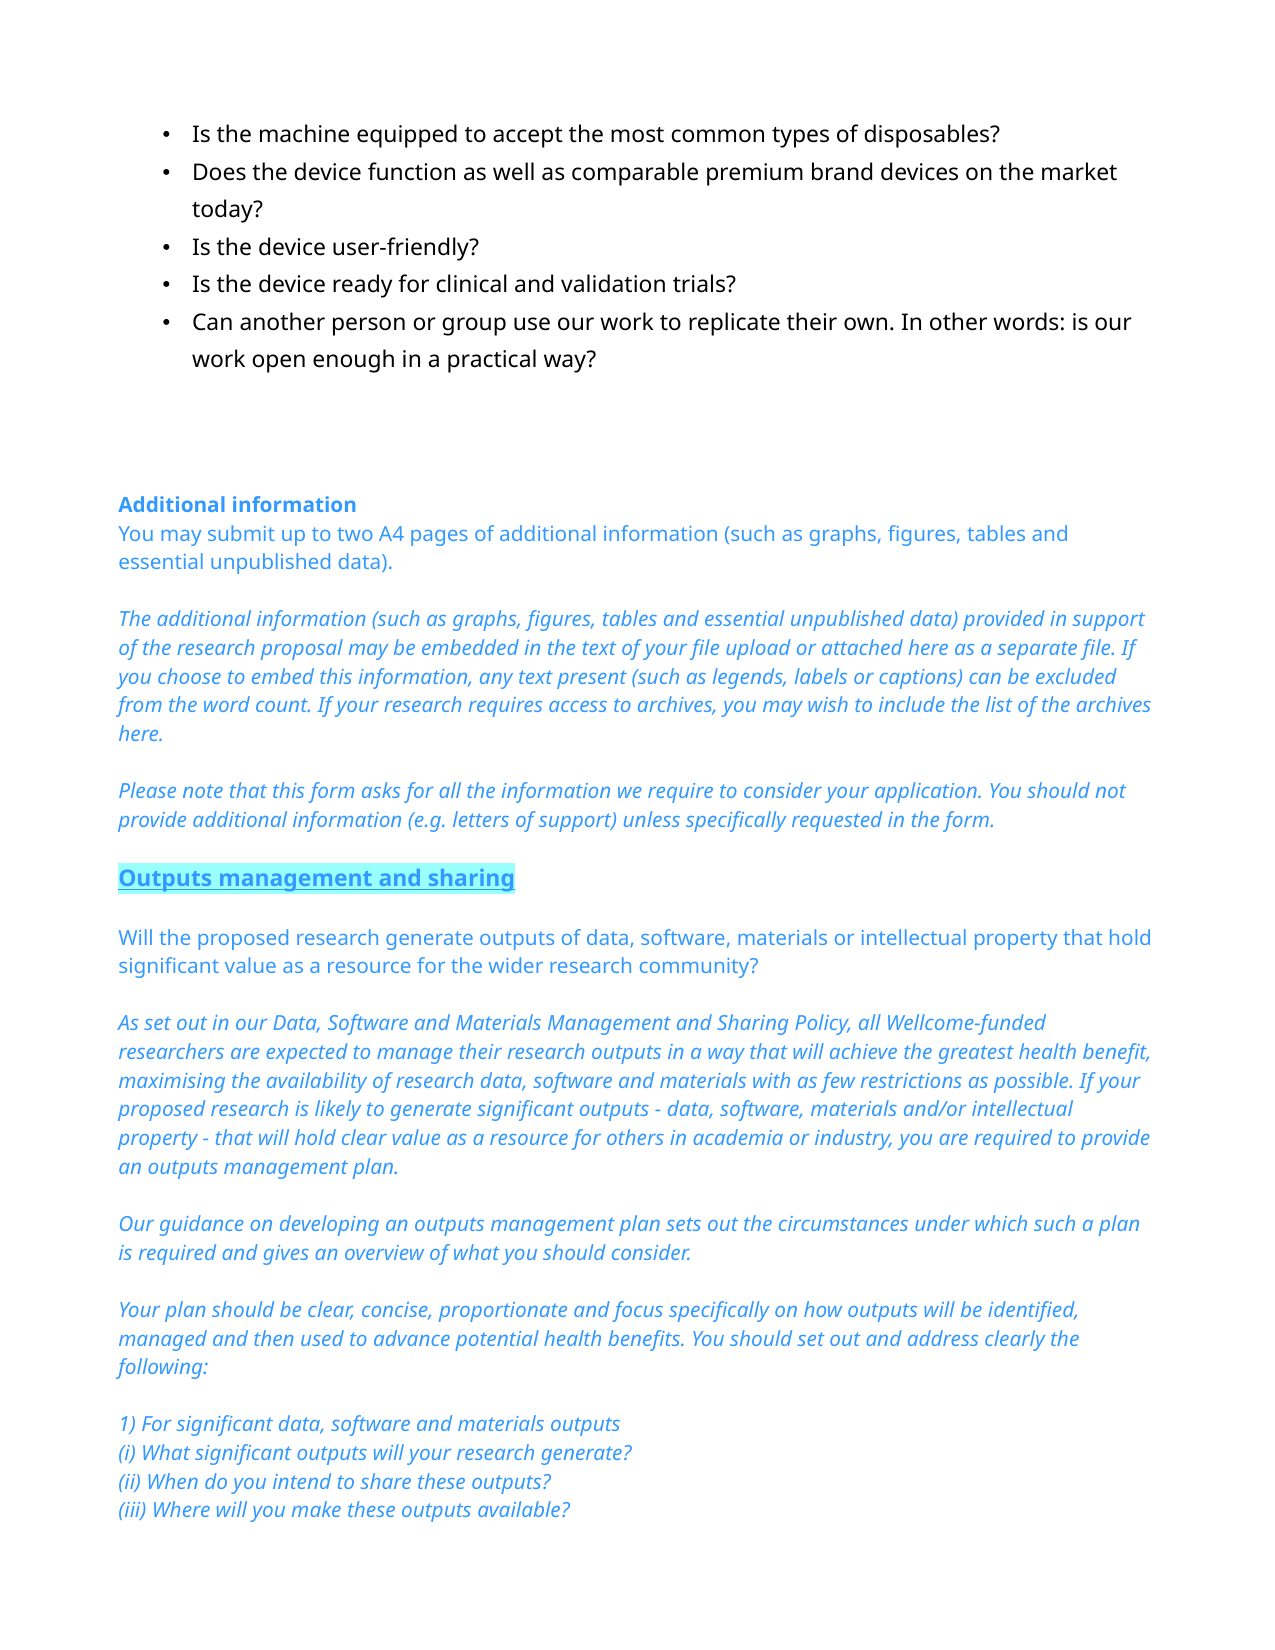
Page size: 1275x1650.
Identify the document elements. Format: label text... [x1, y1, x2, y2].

text Please note that this form asks for all the information we require to consider your application. You should not provide additional information (e.g. letters of support) unless specifically requested in the form. [118, 776, 1157, 833]
text (iii) Where will you make these outputs available? [118, 1496, 1157, 1524]
text (ii) When do you intend to share these outputs? [118, 1467, 1157, 1495]
text Your plan should be clear, concise, proportionate and focus specifically on how outputs will be identified, managed and then used to advance potential health benefits. You should set out and address clearly the following: [118, 1295, 1157, 1381]
text Our guidance on developing an outputs management plan sets out the circumstances under which such a plan is required and gives an overview of what you should consider. [118, 1209, 1157, 1266]
list Does the device function as well as comparable premium brand devices on the market today? [162, 156, 1157, 224]
list Is the machine equipped to accept the most common types of disposables? [162, 118, 1157, 149]
text The additional information (such as graphs, figures, tables and essential unpublished data) provided in support of the research proposal may be embedded in the text of your file upload or attached here as a separate file. If you choose to embed this information, any text present (such as legends, labels or captions) can be excluded from the word count. If your research requires access to archives, you may wish to include the list of the archives here. [118, 604, 1157, 748]
text Will the proposed research generate outputs of data, software, materials or intellectual property that hold significant value as a resource for the wider research community? [118, 923, 1157, 980]
list Is the device ready for clinical and validation trials? [162, 268, 1157, 299]
text You may submit up to two A4 pages of additional information (such as graphs, figures, tables and [118, 519, 1157, 547]
text Additional information [118, 490, 1157, 518]
text Outputs management and sharing [118, 862, 1157, 894]
text As set out in our Data, Software and Materials Management and Sharing Policy, all Wellcome-funded researchers are expected to manage their research outputs in a way that will achieve the greatest health benefit, maximising the availability of research data, software and materials with as few restrictions as possible. If your proposed research is likely to generate significant outputs - data, software, materials and/or intellectual property - that will hold clear value as a resource for others in academia or industry, you are required to provide an outputs management plan. [118, 1008, 1157, 1180]
list Can another person or group use our work to replicate their own. In other words: is our work open enough in a practical way? [162, 306, 1157, 374]
text (i) What significant outputs will your research generate? [118, 1438, 1157, 1467]
text essential unpublished data). [118, 547, 1157, 576]
text 1) For significant data, software and materials outputs [118, 1409, 1157, 1438]
list Is the device user-friendly? [162, 231, 1157, 262]
